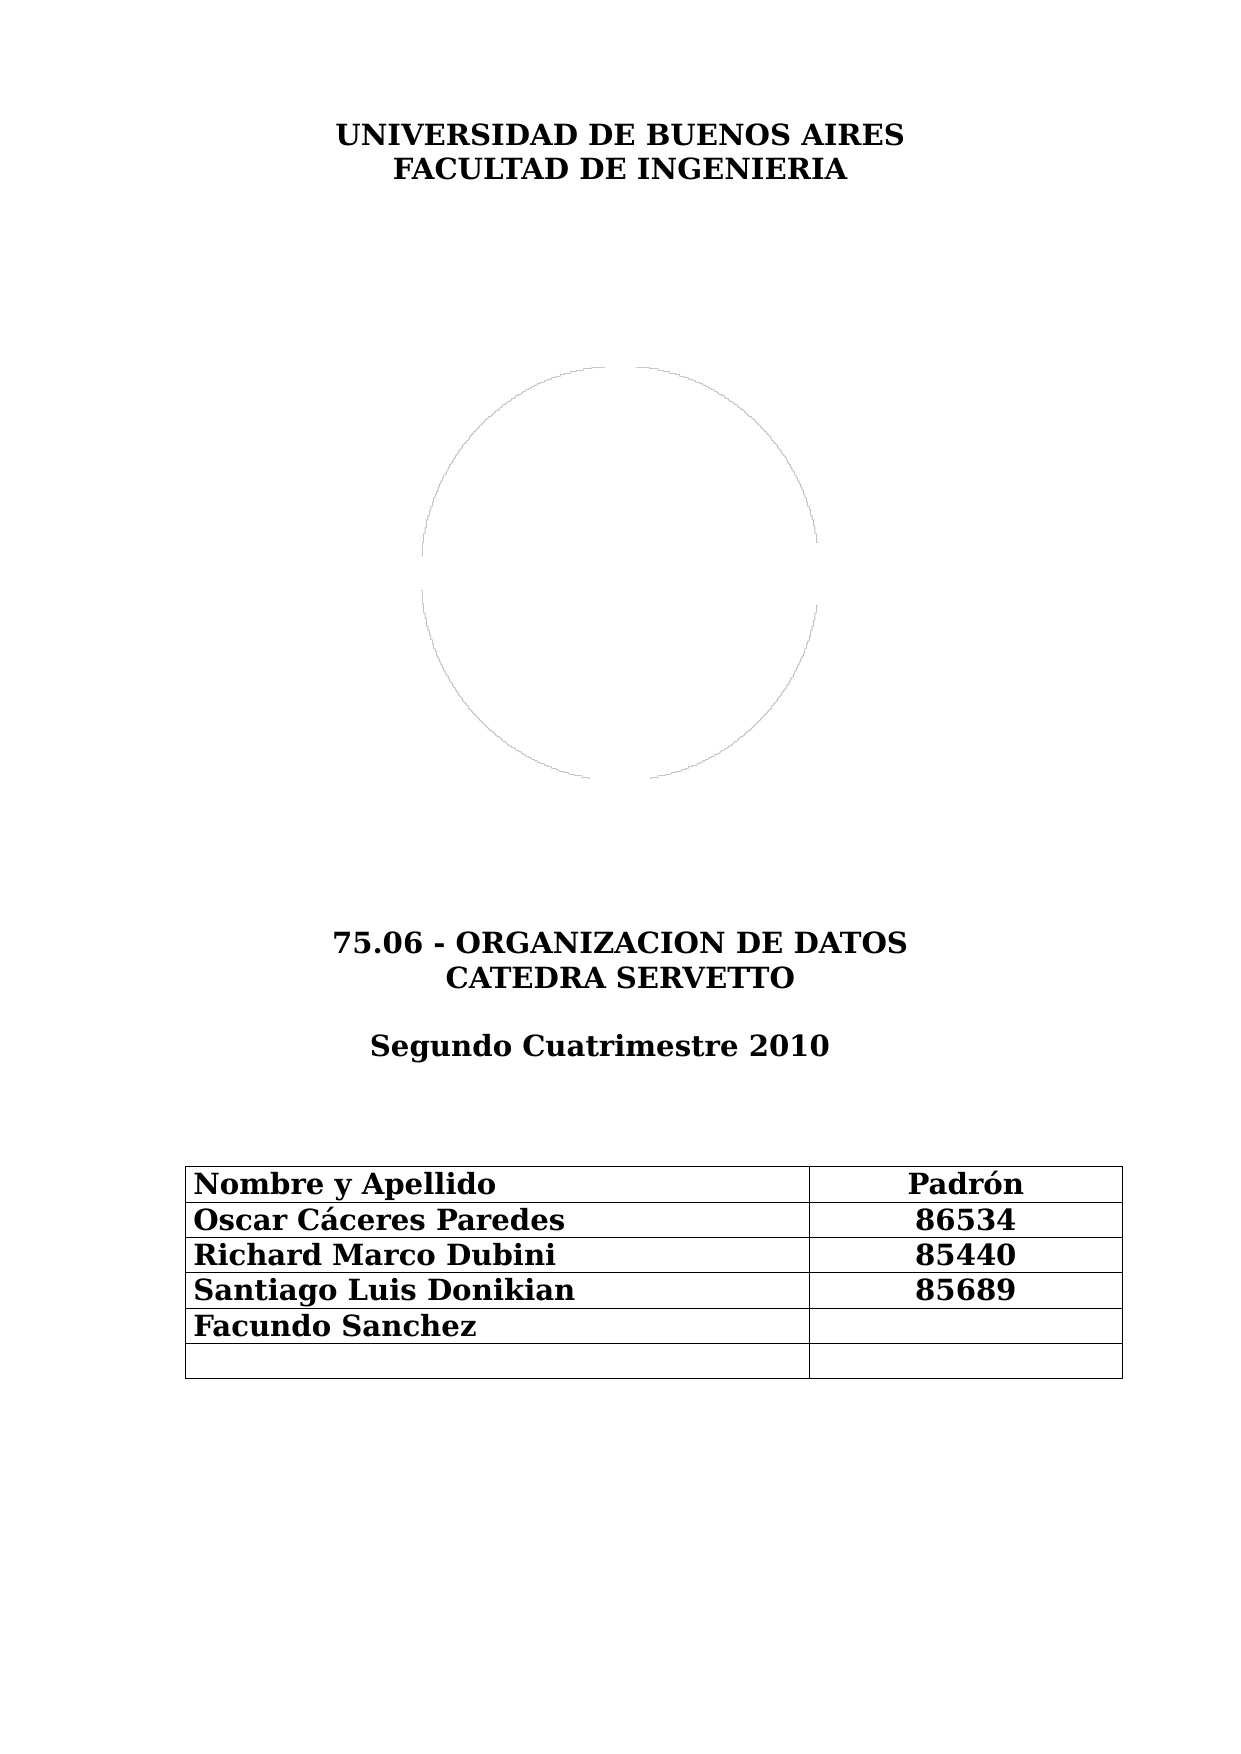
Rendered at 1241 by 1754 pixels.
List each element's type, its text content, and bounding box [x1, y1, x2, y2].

text UNIVERSIDAD DE BUENOS AIRES [118, 118, 1122, 152]
table_cell [810, 1344, 1122, 1378]
table_header Nombre y Apellido [186, 1167, 809, 1202]
table_cell Facundo Sanchez [186, 1309, 809, 1343]
table_cell [186, 1344, 809, 1378]
table_cell Richard Marco Dubini [186, 1238, 809, 1272]
text CATEDRA SERVETTO [118, 961, 1122, 995]
table_cell Santiago Luis Donikian [186, 1273, 809, 1307]
table_cell Oscar Cáceres Paredes [186, 1203, 809, 1237]
table_cell 85440 [810, 1238, 1122, 1272]
table_header Padrón [810, 1167, 1122, 1202]
text 75.06 - ORGANIZACION DE DATOS [118, 926, 1122, 961]
table_cell 85689 [810, 1273, 1122, 1307]
text Segundo Cuatrimestre 2010 [339, 1029, 1122, 1063]
table_cell 86534 [810, 1203, 1122, 1237]
table_cell [810, 1309, 1122, 1343]
text FACULTAD DE INGENIERIA [118, 152, 1122, 187]
